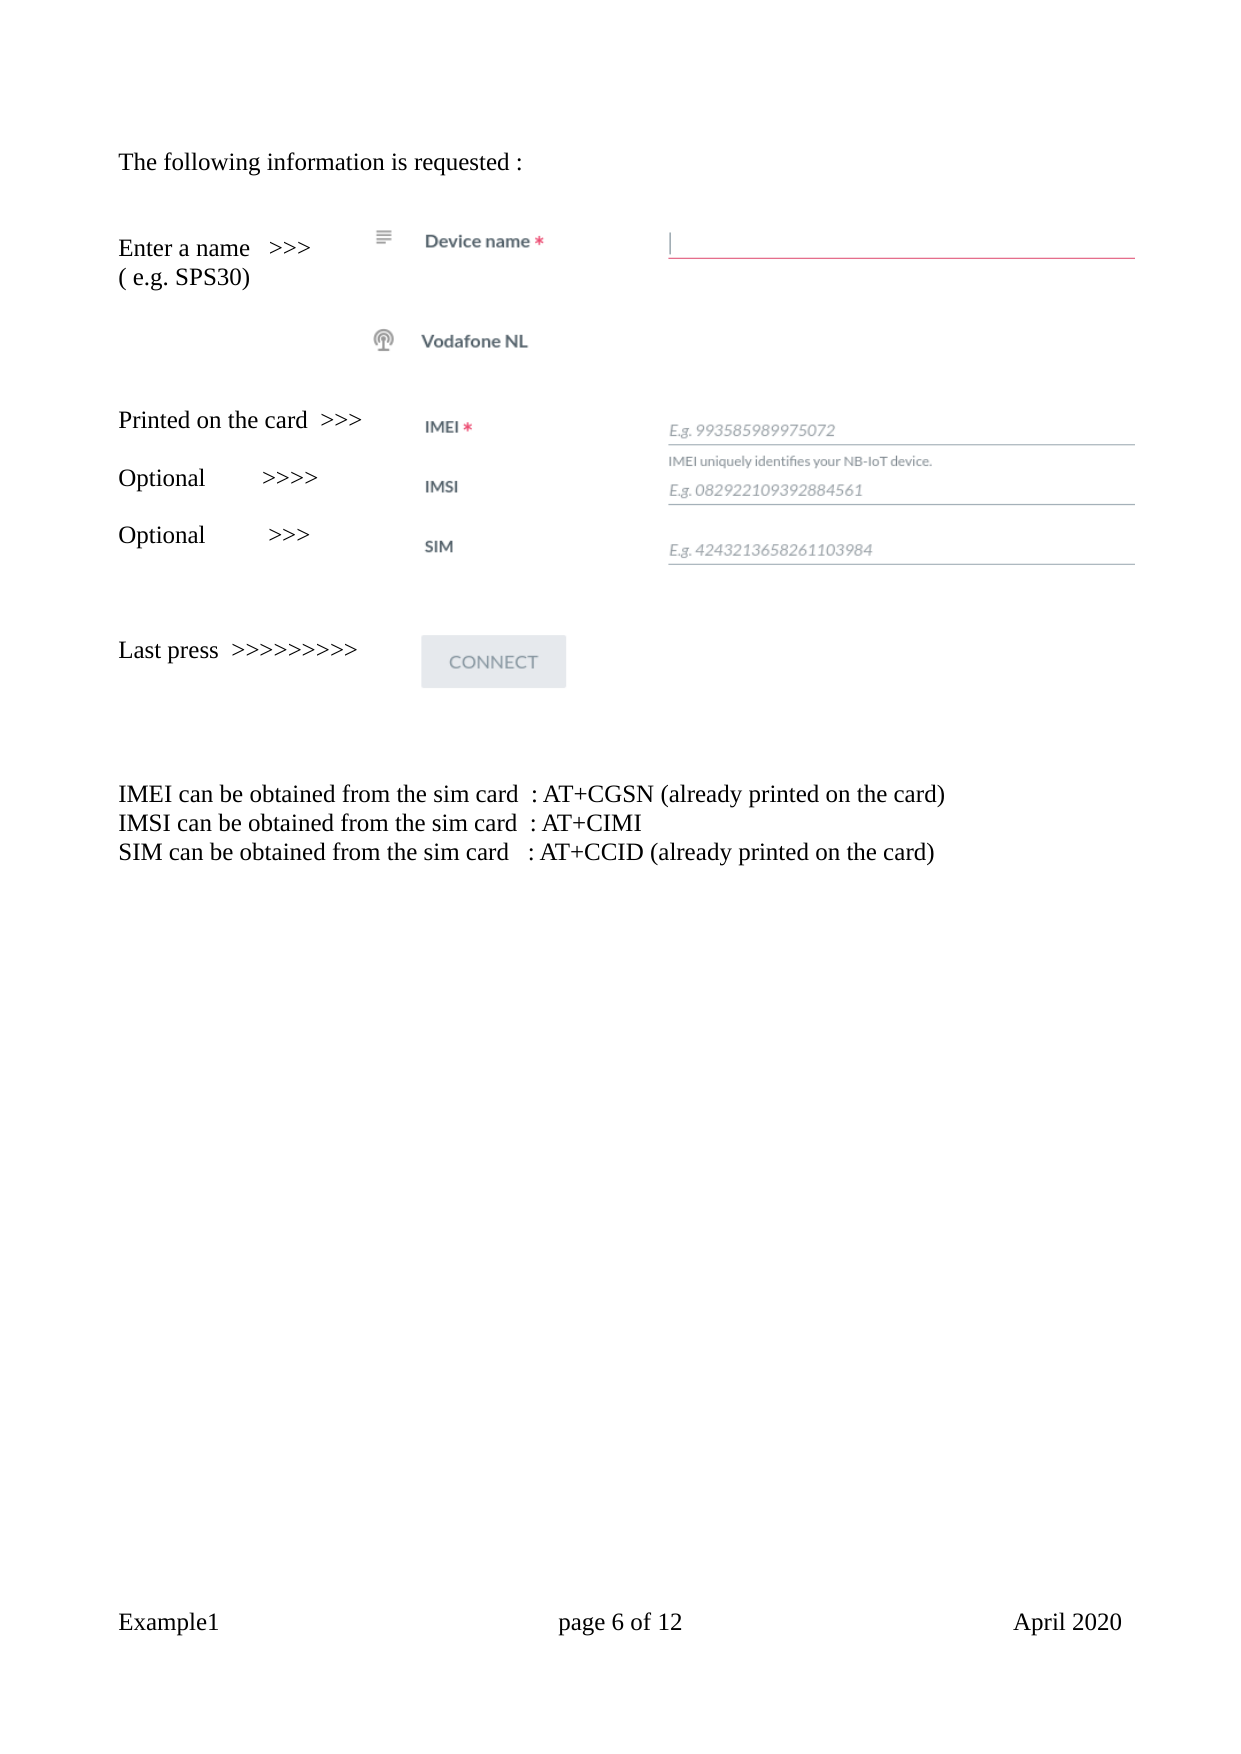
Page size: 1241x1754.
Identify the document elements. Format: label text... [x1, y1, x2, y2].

text IMEI can be obtained from the sim card : AT+CGSN (already printed on the card) [118, 779, 1122, 808]
text SIM can be obtained from the sim card : AT+CCID (already printed on the card) [118, 837, 1122, 866]
text IMSI can be obtained from the sim card : AT+CIMI [118, 808, 1122, 837]
picture [364, 213, 1135, 718]
text The following information is requested : [118, 147, 1122, 176]
text Optional >>> [118, 521, 364, 549]
text ( e.g. SPS30) [118, 262, 364, 291]
text Last press >>>>>>>>> [118, 636, 364, 664]
text Optional >>>> [118, 463, 364, 492]
text Enter a name >>> [118, 233, 364, 262]
text Printed on the card >>> [118, 406, 364, 434]
